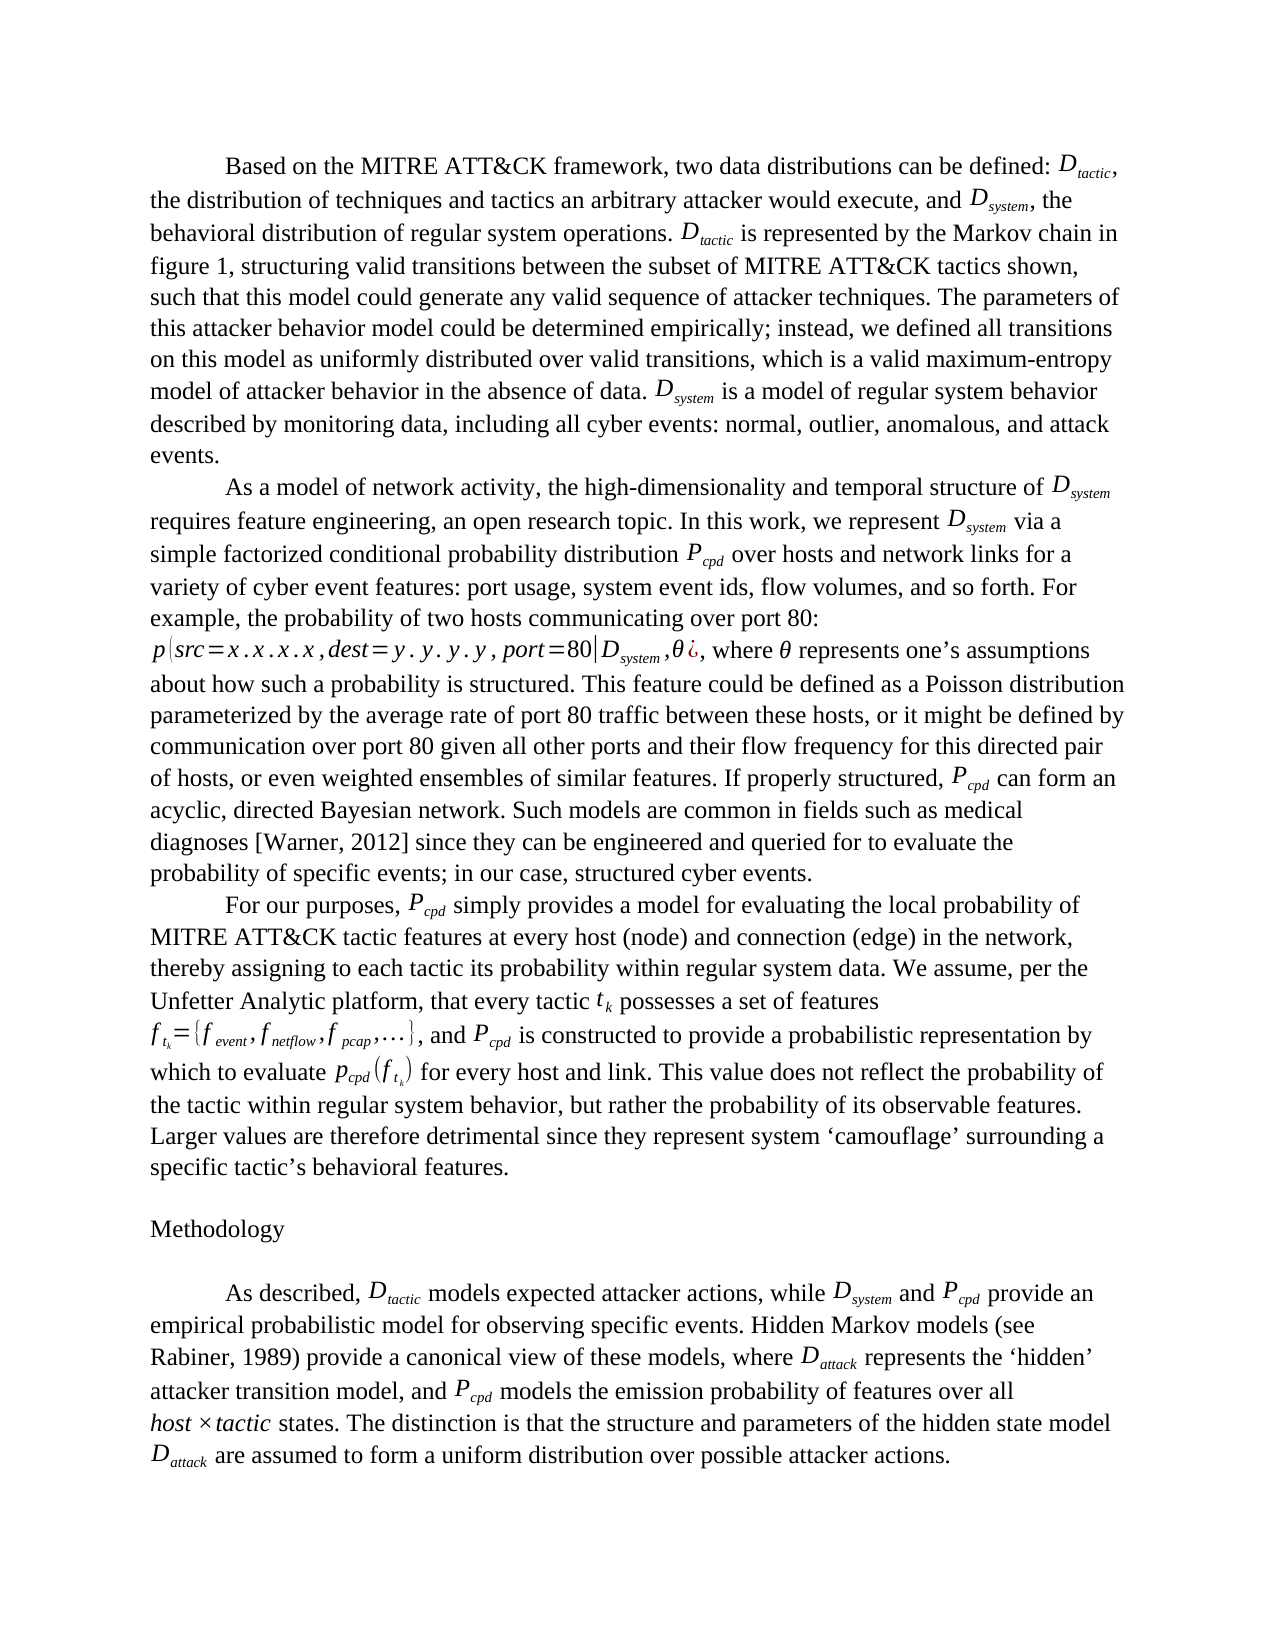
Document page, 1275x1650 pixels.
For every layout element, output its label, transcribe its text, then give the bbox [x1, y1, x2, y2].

text As described, models expected attacker actions, while and provide an empirical probabilistic model for observing specific events. Hidden Markov models (see Rabiner, 1989) provide a canonical view of these models, where represents the ‘hidden’ attacker transition model, and models the emission probability of features over all states. The distinction is that the structure and parameters of the hidden state model are assumed to form a uniform distribution over possible attacker actions. [150, 1277, 1125, 1471]
text As a model of network activity, the high-dimensionality and temporal structure of requires feature engineering, an open research topic. In this work, we represent via a simple factorized conditional probability distribution over hosts and network links for a variety of cyber event features: port usage, system event ids, flow volumes, and so forth. For example, the probability of two hosts communicating over port 80: , where represents one’s assumptions about how such a probability is structured. This feature could be defined as a Poisson distribution parameterized by the average rate of port 80 traffic between these hosts, or it might be defined by communication over port 80 given all other ports and their flow frequency for this directed pair of hosts, or even weighted ensembles of similar features. If properly structured, can form an acyclic, directed Bayesian network. Such models are common in fields such as medical diagnoses [Warner, 2012] since they can be engineered and queried for to evaluate the probability of specific events; in our case, structured cyber events. [150, 471, 1125, 886]
text Based on the MITRE ATT&CK framework, two data distributions can be defined: , the distribution of techniques and tactics an arbitrary attacker would execute, and , the behavioral distribution of regular system operations. is represented by the Markov chain in figure 1, structuring valid transitions between the subset of MITRE ATT&CK tactics shown, such that this model could generate any valid sequence of attacker techniques. The parameters of this attacker behavior model could be determined empirically; instead, we defined all transitions on this model as uniformly distributed over valid transitions, which is a valid maximum-entropy model of attacker behavior in the absence of data. is a model of regular system behavior described by monitoring data, including all cyber events: normal, outlier, anomalous, and attack events. [150, 150, 1125, 468]
text For our purposes, simply provides a model for evaluating the local probability of MITRE ATT&CK tactic features at every host (node) and connection (edge) in the network, thereby assigning to each tactic its probability within regular system data. We assume, per the Unfetter Analytic platform, that every tactic possesses a set of features , and is constructed to provide a probabilistic representation by which to evaluate for every host and link. This value does not reflect the probability of the tactic within regular system behavior, but rather the probability of its observable features. Larger values are therefore detrimental since they represent system ‘camouflage’ surrounding a specific tactic’s behavioral features. [150, 889, 1125, 1181]
text Methodology [150, 1214, 1125, 1243]
